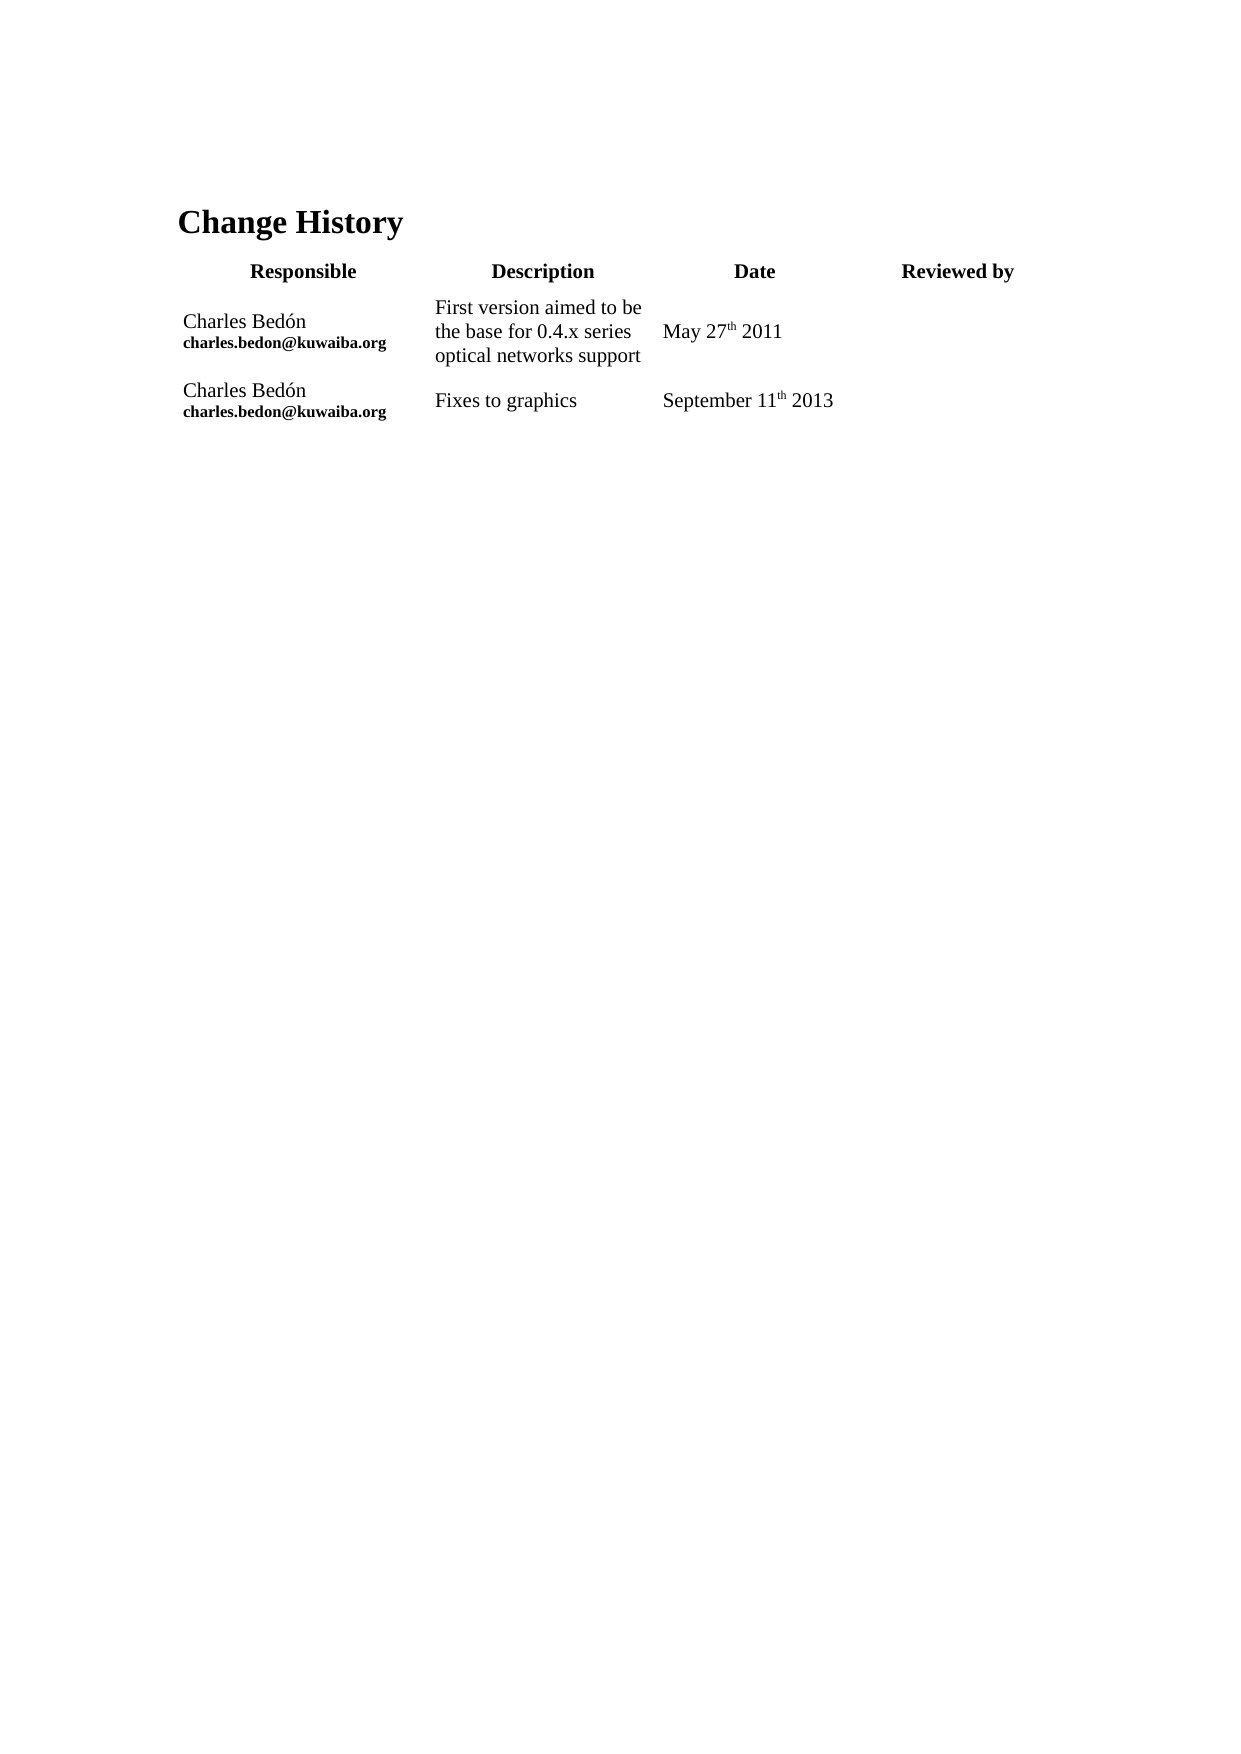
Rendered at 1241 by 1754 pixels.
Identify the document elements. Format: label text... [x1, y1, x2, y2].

subtitle Change History [177, 202, 1063, 241]
table_cell May 27th 2011 [657, 289, 852, 372]
table_cell Charles Bedón charles.bedon@kuwaiba.org [177, 289, 429, 372]
table_cell First version aimed to be the base for 0.4.x series optical networks support [429, 289, 657, 372]
table_cell September 11th 2013 [657, 373, 852, 427]
table_cell Fixes to graphics [429, 373, 657, 427]
table_cell Charles Bedón charles.bedon@kuwaiba.org [177, 373, 429, 427]
table_header Responsible [177, 253, 429, 289]
table_cell [853, 373, 1063, 427]
table_header Date [657, 253, 852, 289]
table_header Description [429, 253, 657, 289]
table_header Reviewed by [853, 253, 1063, 289]
table_cell [853, 289, 1063, 372]
